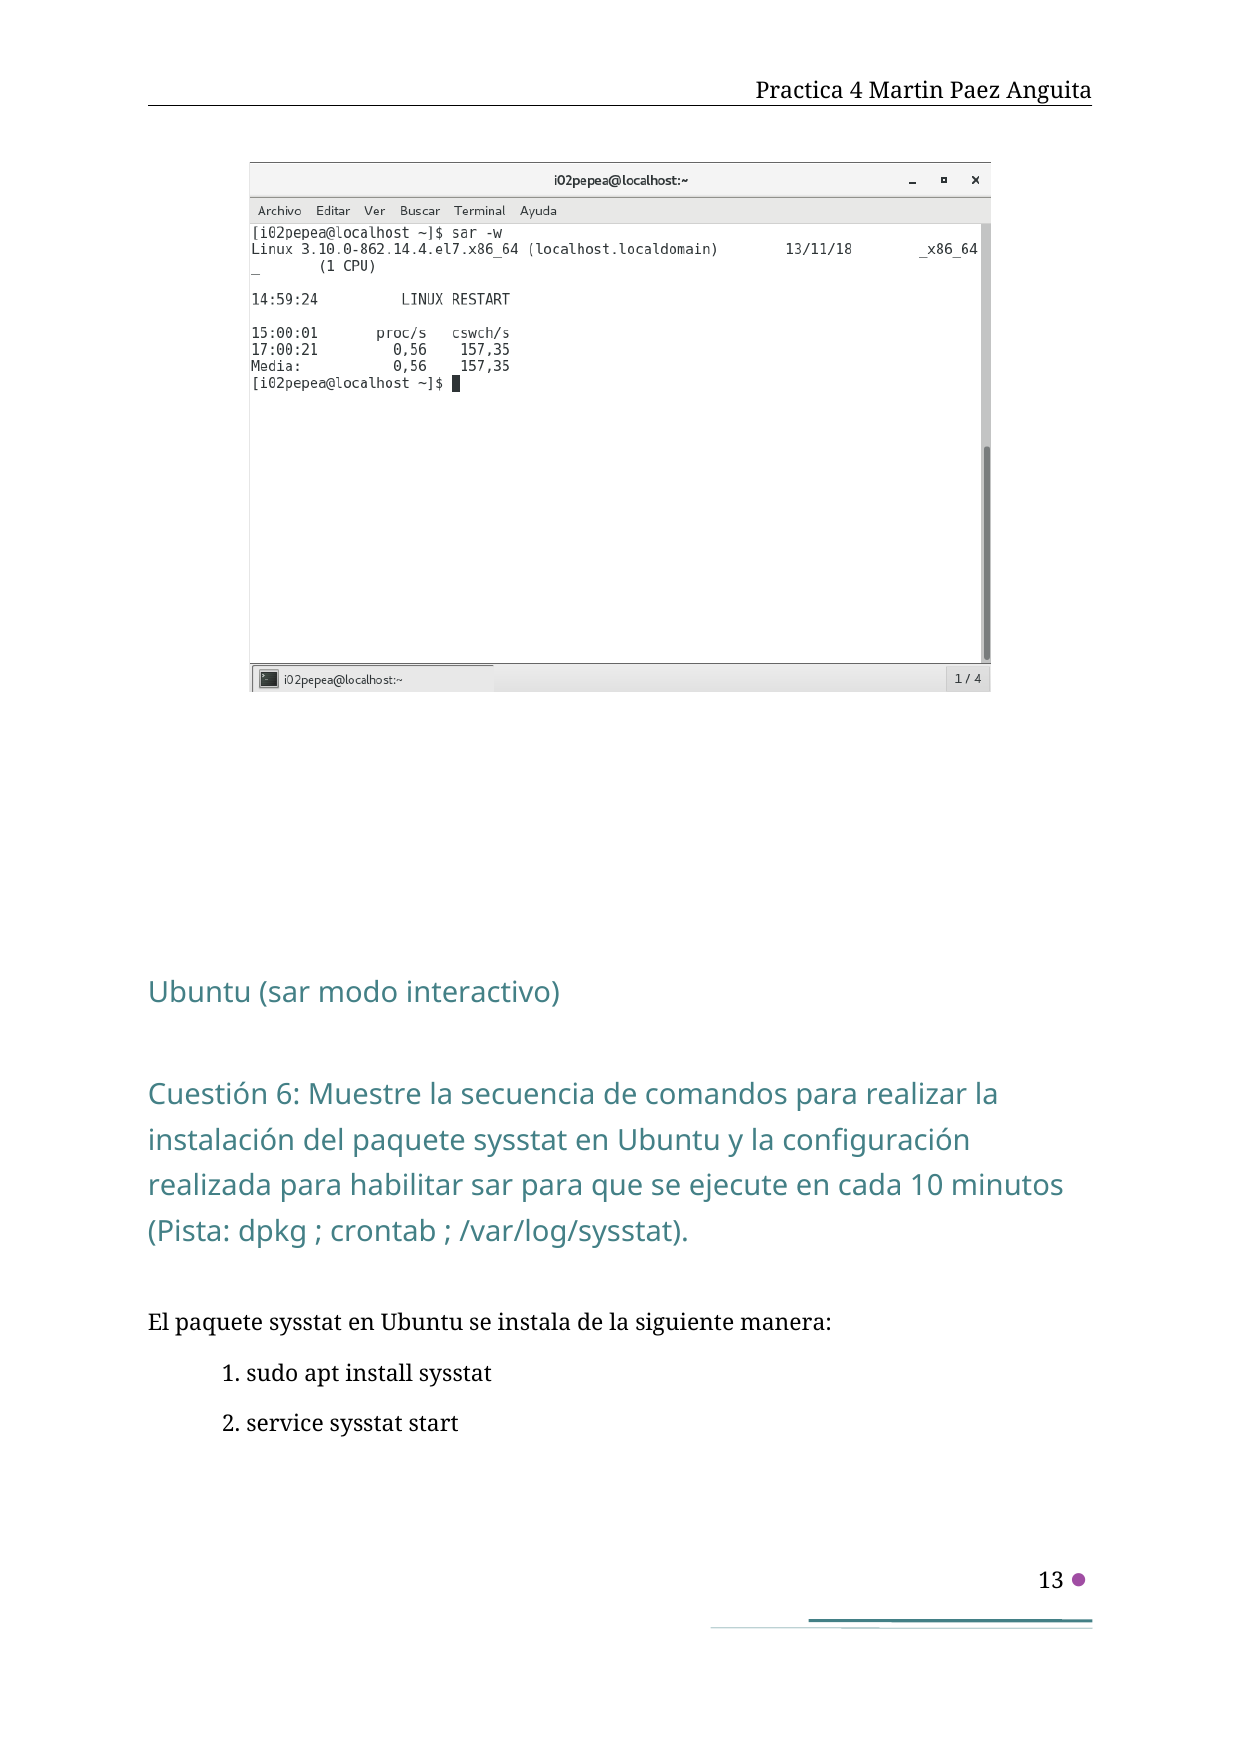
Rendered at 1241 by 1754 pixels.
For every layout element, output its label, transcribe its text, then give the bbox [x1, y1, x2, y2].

text 1. sudo apt install sysstat [148, 1357, 1092, 1388]
text El paquete sysstat en Ubuntu se instala de la siguiente manera: [148, 1306, 1092, 1337]
picture [249, 162, 991, 692]
text 2. service sysstat start [148, 1407, 1092, 1438]
subtitle Ubuntu (sar modo interactivo) [148, 971, 1092, 1011]
subtitle Cuestión 6: Muestre la secuencia de comandos para realizar la instalación del paquete sysstat en Ubuntu y la configuración realizada para habilitar sar para que se ejecute en cada 10 minutos (Pista: dpkg ; crontab ; /var/log/sysstat). [148, 1073, 1092, 1250]
